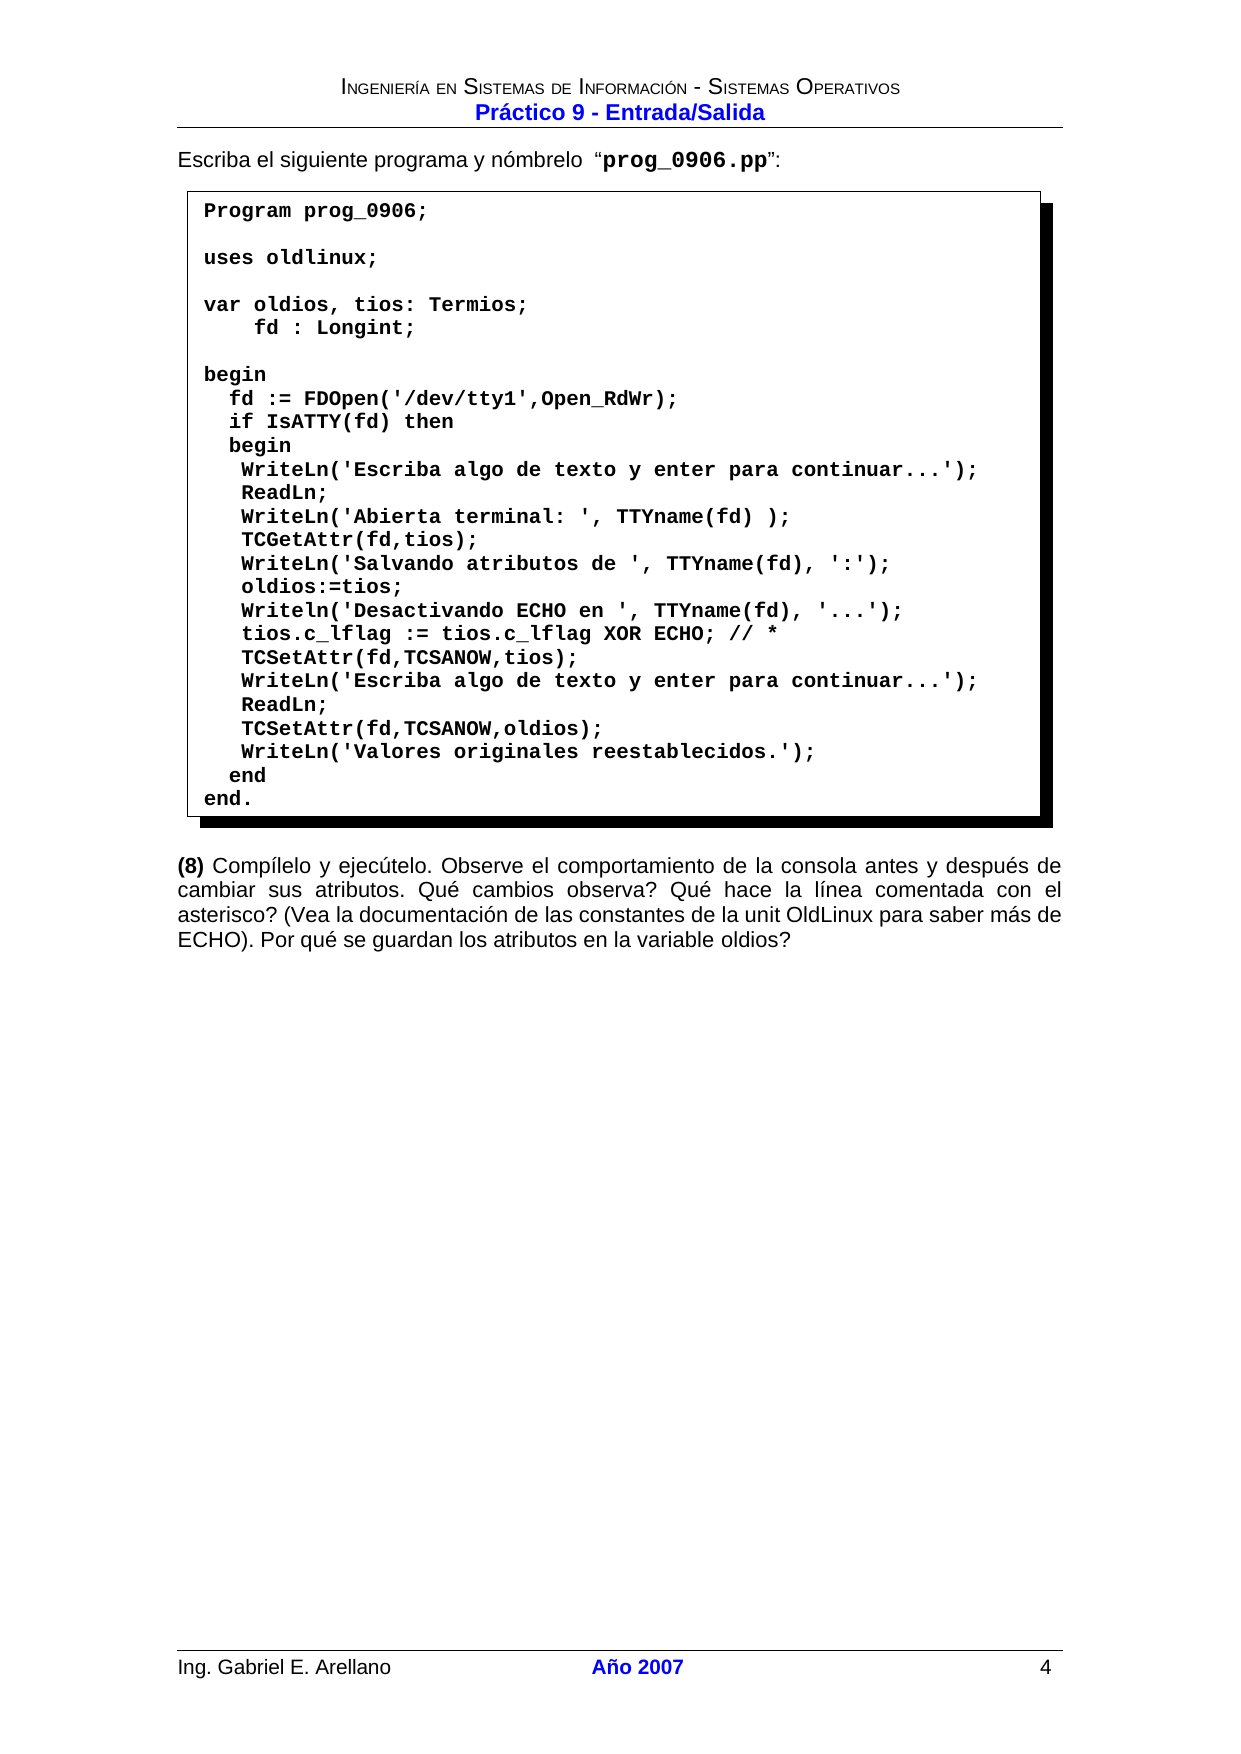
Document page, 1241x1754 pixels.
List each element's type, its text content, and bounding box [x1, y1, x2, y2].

text TCSetAttr(fd,TCSANOW,oldios); [204, 718, 1024, 741]
text WriteLn('Abierta terminal: ', TTYname(fd) ); [204, 506, 1024, 529]
text begin [204, 364, 1024, 388]
text uses oldlinux; [204, 247, 1024, 270]
text WriteLn('Escriba algo de texto y enter para continuar...'); [204, 459, 1024, 482]
text WriteLn('Valores originales reestablecidos.'); [204, 741, 1024, 765]
text Escriba el siguiente programa y nómbrelo “prog_0906.pp”: [177, 148, 1063, 175]
text tios.c_lflag := tios.c_lflag XOR ECHO; // * [204, 623, 1024, 647]
text oldios:=tios; [204, 576, 1024, 600]
text Program prog_0906; [204, 200, 1024, 223]
text TCGetAttr(fd,tios); [204, 529, 1024, 553]
text WriteLn('Escriba algo de texto y enter para continuar...'); [204, 671, 1024, 694]
text fd : Longint; [204, 317, 1024, 341]
text ReadLn; [204, 694, 1024, 718]
text ReadLn; [204, 482, 1024, 506]
text Writeln('Desactivando ECHO en ', TTYname(fd), '...'); [204, 600, 1024, 623]
text TCSetAttr(fd,TCSANOW,tios); [204, 647, 1024, 671]
text begin [204, 435, 1024, 459]
text (8) Compílelo y ejecútelo. Observe el comportamiento de la consola antes y después de cambiar sus atributos. Qué cambios observa? Qué hace la línea comentada con el asterisco? (Vea la documentación de las constantes de la unit OldLinux para saber más de ECHO). Por qué se guardan los atributos en la variable oldios? [177, 853, 1063, 952]
text WriteLn('Salvando atributos de ', TTYname(fd), ':'); [204, 553, 1024, 576]
text if IsATTY(fd) then [204, 412, 1024, 435]
text end [204, 765, 1024, 788]
text end. [204, 788, 1024, 807]
text var oldios, tios: Termios; [204, 294, 1024, 317]
text fd := FDOpen('/dev/tty1',Open_RdWr); [204, 388, 1024, 412]
